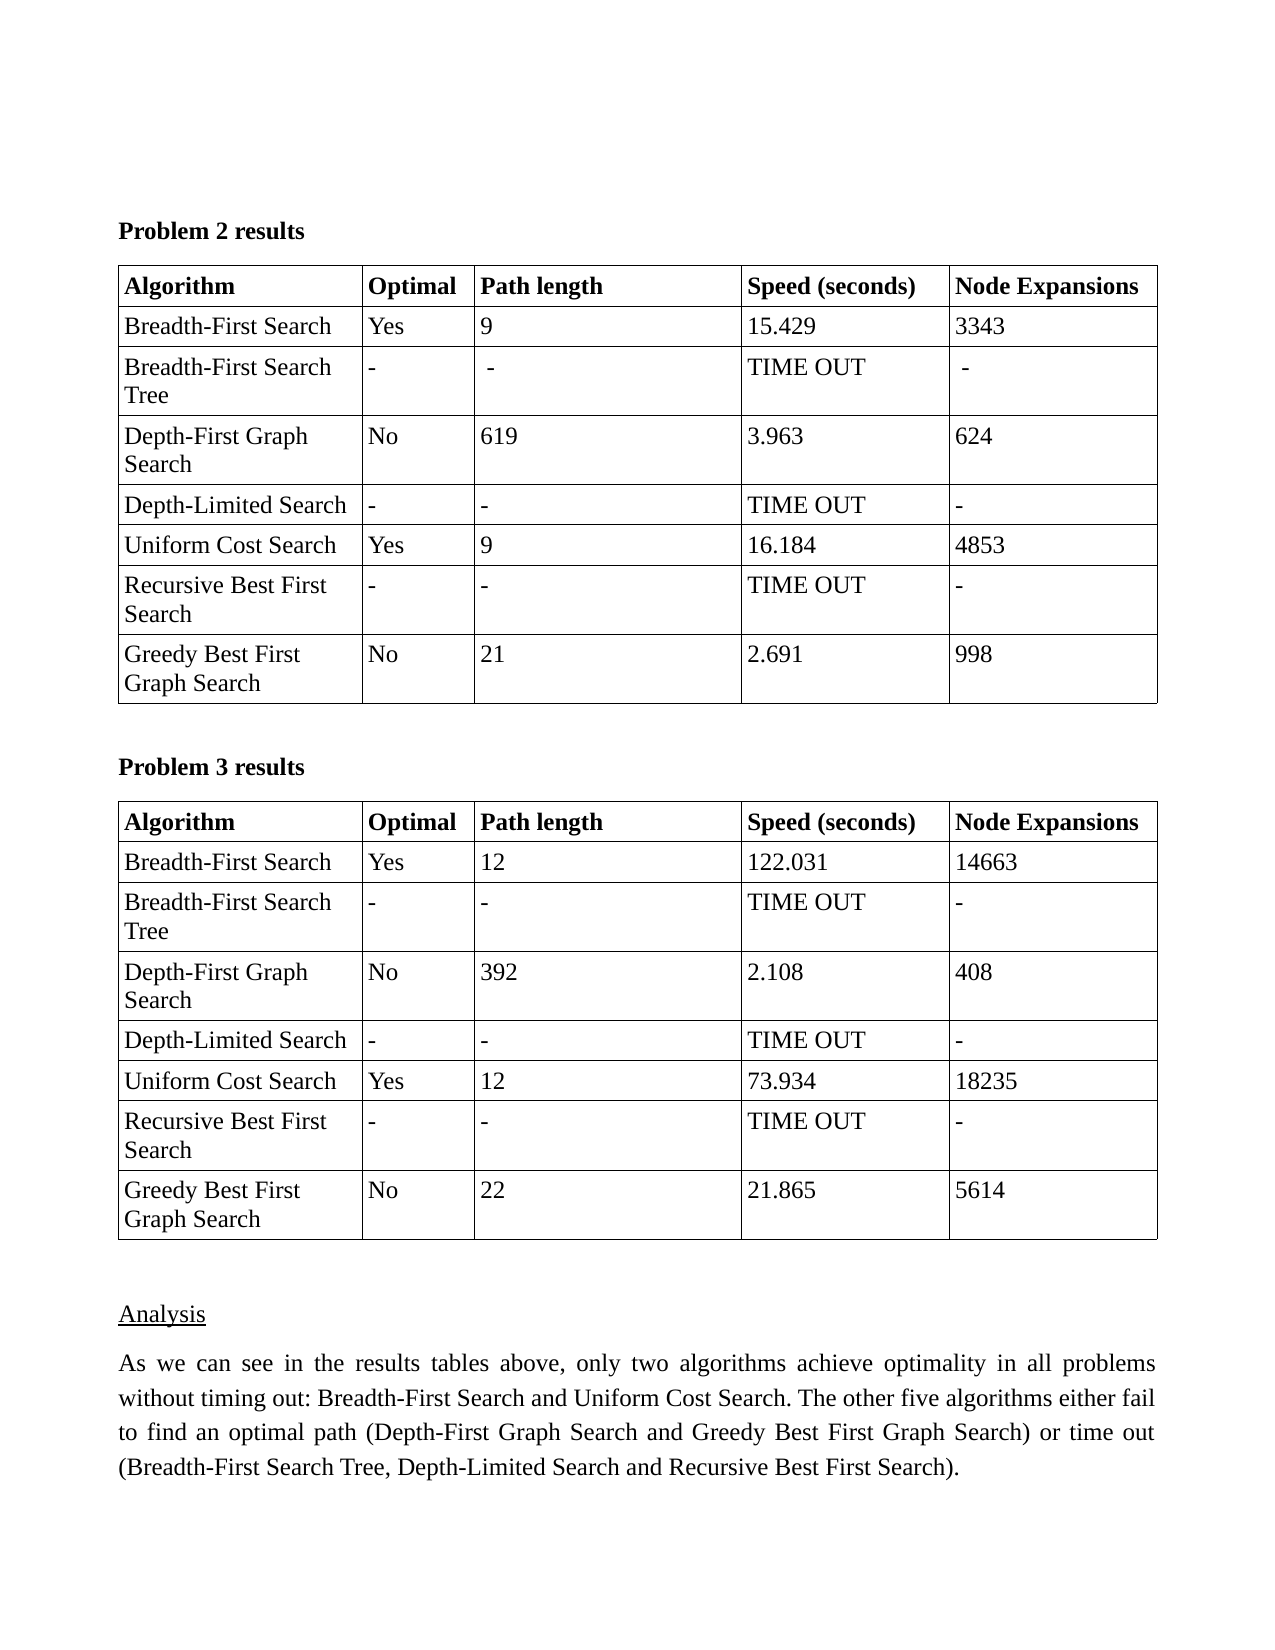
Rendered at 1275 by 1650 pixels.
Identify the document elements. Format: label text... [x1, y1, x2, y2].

table_cell 73.934 [742, 1061, 949, 1100]
table_cell No [363, 635, 474, 703]
table_cell 21 [475, 635, 741, 703]
table_cell 624 [950, 416, 1157, 484]
text Problem 2 results [118, 216, 1157, 245]
table_header Node Expansions [950, 266, 1157, 306]
table_cell - [950, 1021, 1157, 1060]
table_cell 18235 [950, 1061, 1157, 1100]
table_cell 12 [475, 842, 741, 882]
table_header Path length [475, 802, 741, 841]
table_cell 5614 [950, 1171, 1157, 1238]
table_cell - [475, 1101, 741, 1169]
table_cell 998 [950, 635, 1157, 703]
table_cell TIME OUT [742, 566, 949, 634]
table_cell No [363, 1171, 474, 1238]
table_cell 408 [950, 952, 1157, 1020]
table_cell - [950, 1101, 1157, 1169]
table_cell 22 [475, 1171, 741, 1238]
table_cell Depth-First Graph Search [119, 416, 362, 484]
table_cell Depth-First Graph Search [119, 952, 362, 1020]
table_header Speed (seconds) [742, 266, 949, 306]
table_cell 3.963 [742, 416, 949, 484]
table_cell - [363, 485, 474, 524]
table_cell Depth-Limited Search [119, 1021, 362, 1060]
table_cell 619 [475, 416, 741, 484]
table_cell Yes [363, 842, 474, 882]
table_cell - [475, 347, 741, 415]
table_cell Depth-Limited Search [119, 485, 362, 524]
table_cell - [475, 1021, 741, 1060]
table_cell Uniform Cost Search [119, 525, 362, 565]
table_cell - [950, 485, 1157, 524]
table_cell - [475, 883, 741, 951]
table_cell Recursive Best First Search [119, 566, 362, 634]
table_cell - [475, 485, 741, 524]
table_cell Breadth-First Search [119, 842, 362, 882]
table_cell Yes [363, 307, 474, 346]
table_cell 21.865 [742, 1171, 949, 1238]
table_cell - [475, 566, 741, 634]
table_header Optimal [363, 802, 474, 841]
text As we can see in the results tables above, only two algorithms achieve optimality in all problems without timing out: Breadth-First Search and Uniform Cost Search. The other five algorithms either fail to find an optimal path (Depth-First Graph Search and Greedy Best First Graph Search) or time out (Breadth-First Search Tree, Depth-Limited Search and Recursive Best First Search). [118, 1348, 1157, 1480]
table_cell TIME OUT [742, 1021, 949, 1060]
table_cell No [363, 952, 474, 1020]
table_cell - [363, 1101, 474, 1169]
table_cell 2.691 [742, 635, 949, 703]
table_cell 3343 [950, 307, 1157, 346]
table_cell Recursive Best First Search [119, 1101, 362, 1169]
table_cell 2.108 [742, 952, 949, 1020]
table_cell Greedy Best First Graph Search [119, 635, 362, 703]
table_cell TIME OUT [742, 347, 949, 415]
table_header Path length [475, 266, 741, 306]
text Analysis [118, 1299, 1157, 1328]
table_cell - [363, 1021, 474, 1060]
table_cell - [950, 566, 1157, 634]
table_cell Greedy Best First Graph Search [119, 1171, 362, 1238]
table_cell 14663 [950, 842, 1157, 882]
table_cell TIME OUT [742, 1101, 949, 1169]
text Problem 3 results [118, 752, 1157, 781]
table_cell 9 [475, 525, 741, 565]
table_header Algorithm [119, 266, 362, 306]
table_cell 9 [475, 307, 741, 346]
table_cell 15.429 [742, 307, 949, 346]
table_header Algorithm [119, 802, 362, 841]
table_cell Breadth-First Search Tree [119, 347, 362, 415]
table_cell - [363, 883, 474, 951]
table_cell Yes [363, 1061, 474, 1100]
table_cell 12 [475, 1061, 741, 1100]
table_header Speed (seconds) [742, 802, 949, 841]
table_cell 4853 [950, 525, 1157, 565]
table_cell TIME OUT [742, 883, 949, 951]
table_cell Uniform Cost Search [119, 1061, 362, 1100]
table_header Node Expansions [950, 802, 1157, 841]
table_cell - [363, 566, 474, 634]
table_cell 122.031 [742, 842, 949, 882]
table_cell - [950, 347, 1157, 415]
table_cell - [950, 883, 1157, 951]
table_cell No [363, 416, 474, 484]
table_header Optimal [363, 266, 474, 306]
table_cell - [363, 347, 474, 415]
table_cell Yes [363, 525, 474, 565]
table_cell Breadth-First Search Tree [119, 883, 362, 951]
table_cell TIME OUT [742, 485, 949, 524]
table_cell 392 [475, 952, 741, 1020]
table_cell 16.184 [742, 525, 949, 565]
table_cell Breadth-First Search [119, 307, 362, 346]
